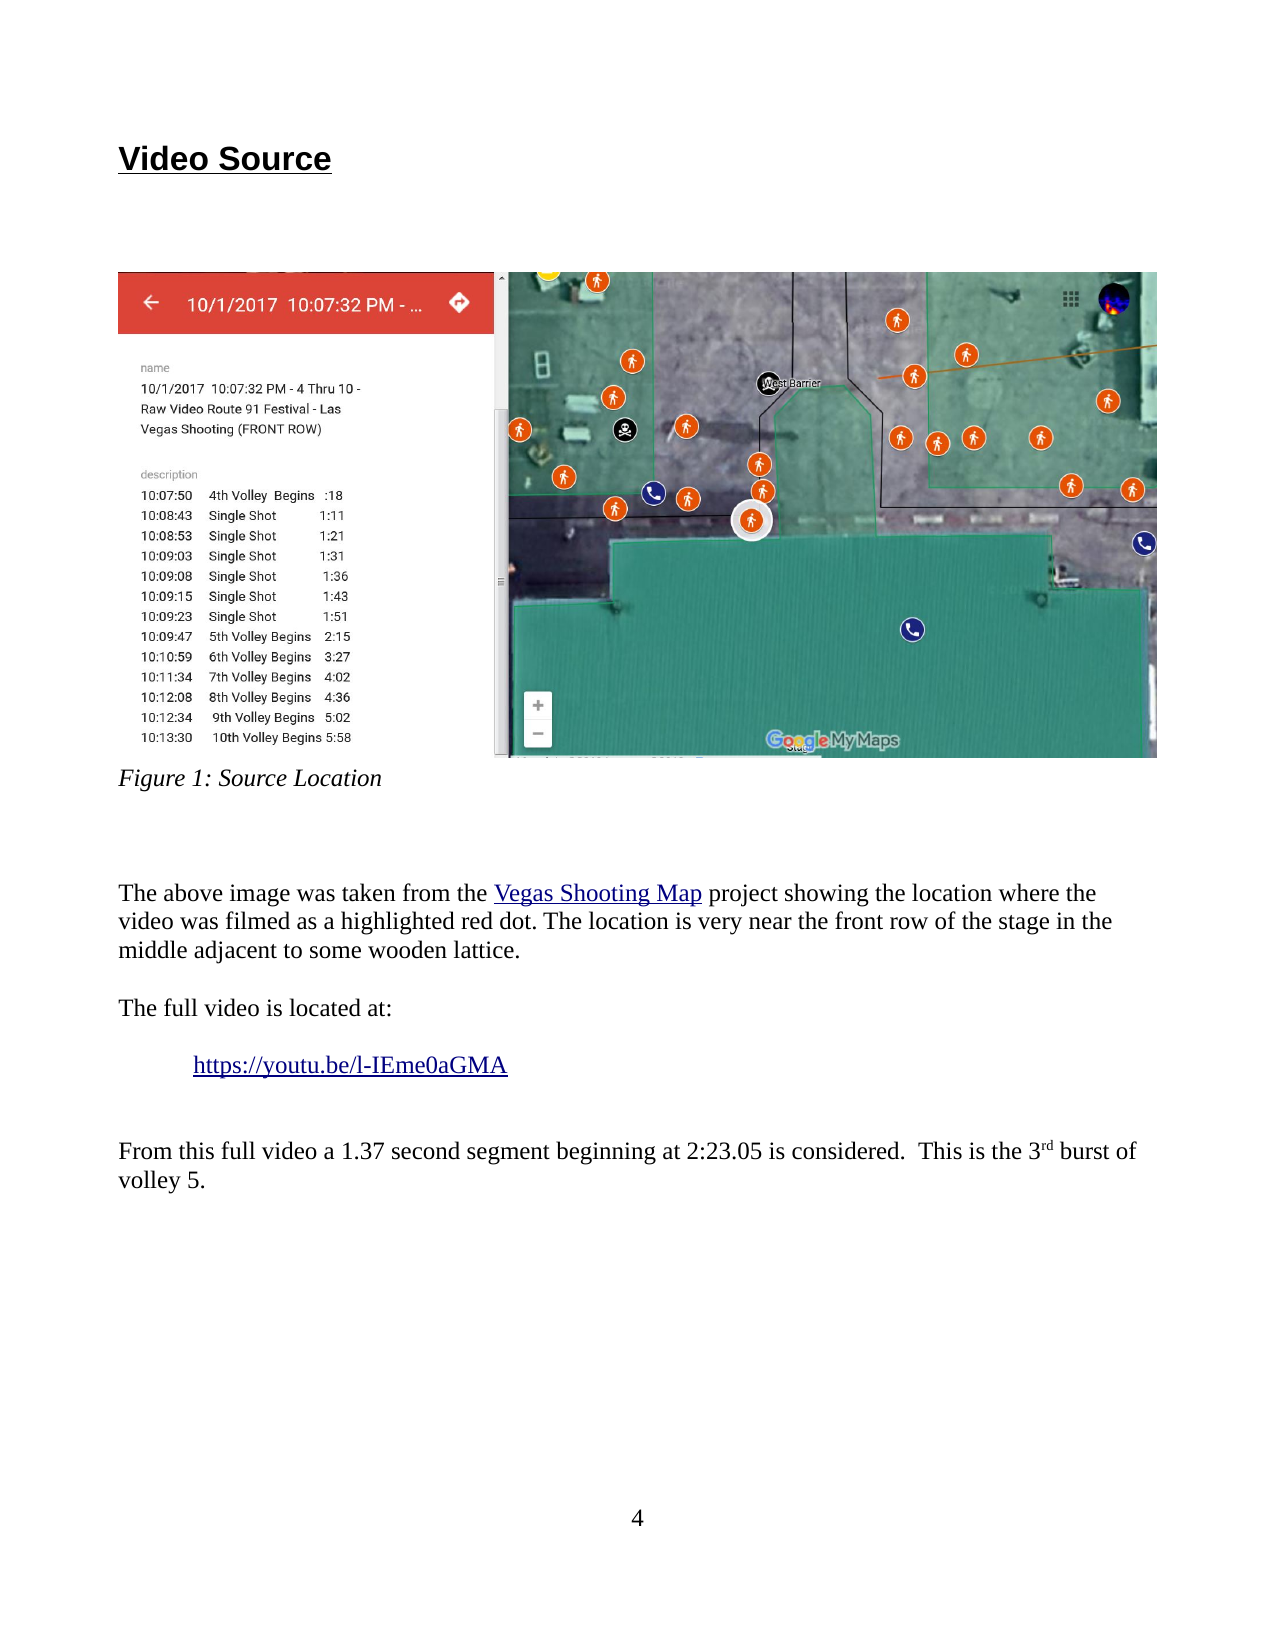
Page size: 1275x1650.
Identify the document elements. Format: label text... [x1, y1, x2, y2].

text The full video is located at: [118, 993, 1157, 1021]
text https://youtu.be/l-IEme0aGMA [118, 1050, 1157, 1079]
subtitle Video Source [118, 139, 1157, 178]
text From this full video a 1.37 second segment beginning at 2:23.05 is considered. This is the 3rd burst of volley 5. [118, 1136, 1157, 1194]
text The above image was taken from the Vegas Shooting Map project showing the location where the video was filmed as a highlighted red dot. The location is very near the front row of the stage in the middle adjacent to some wooden lattice. [118, 878, 1157, 964]
text Figure 1: Source Location [118, 758, 1157, 791]
picture [118, 272, 1157, 758]
